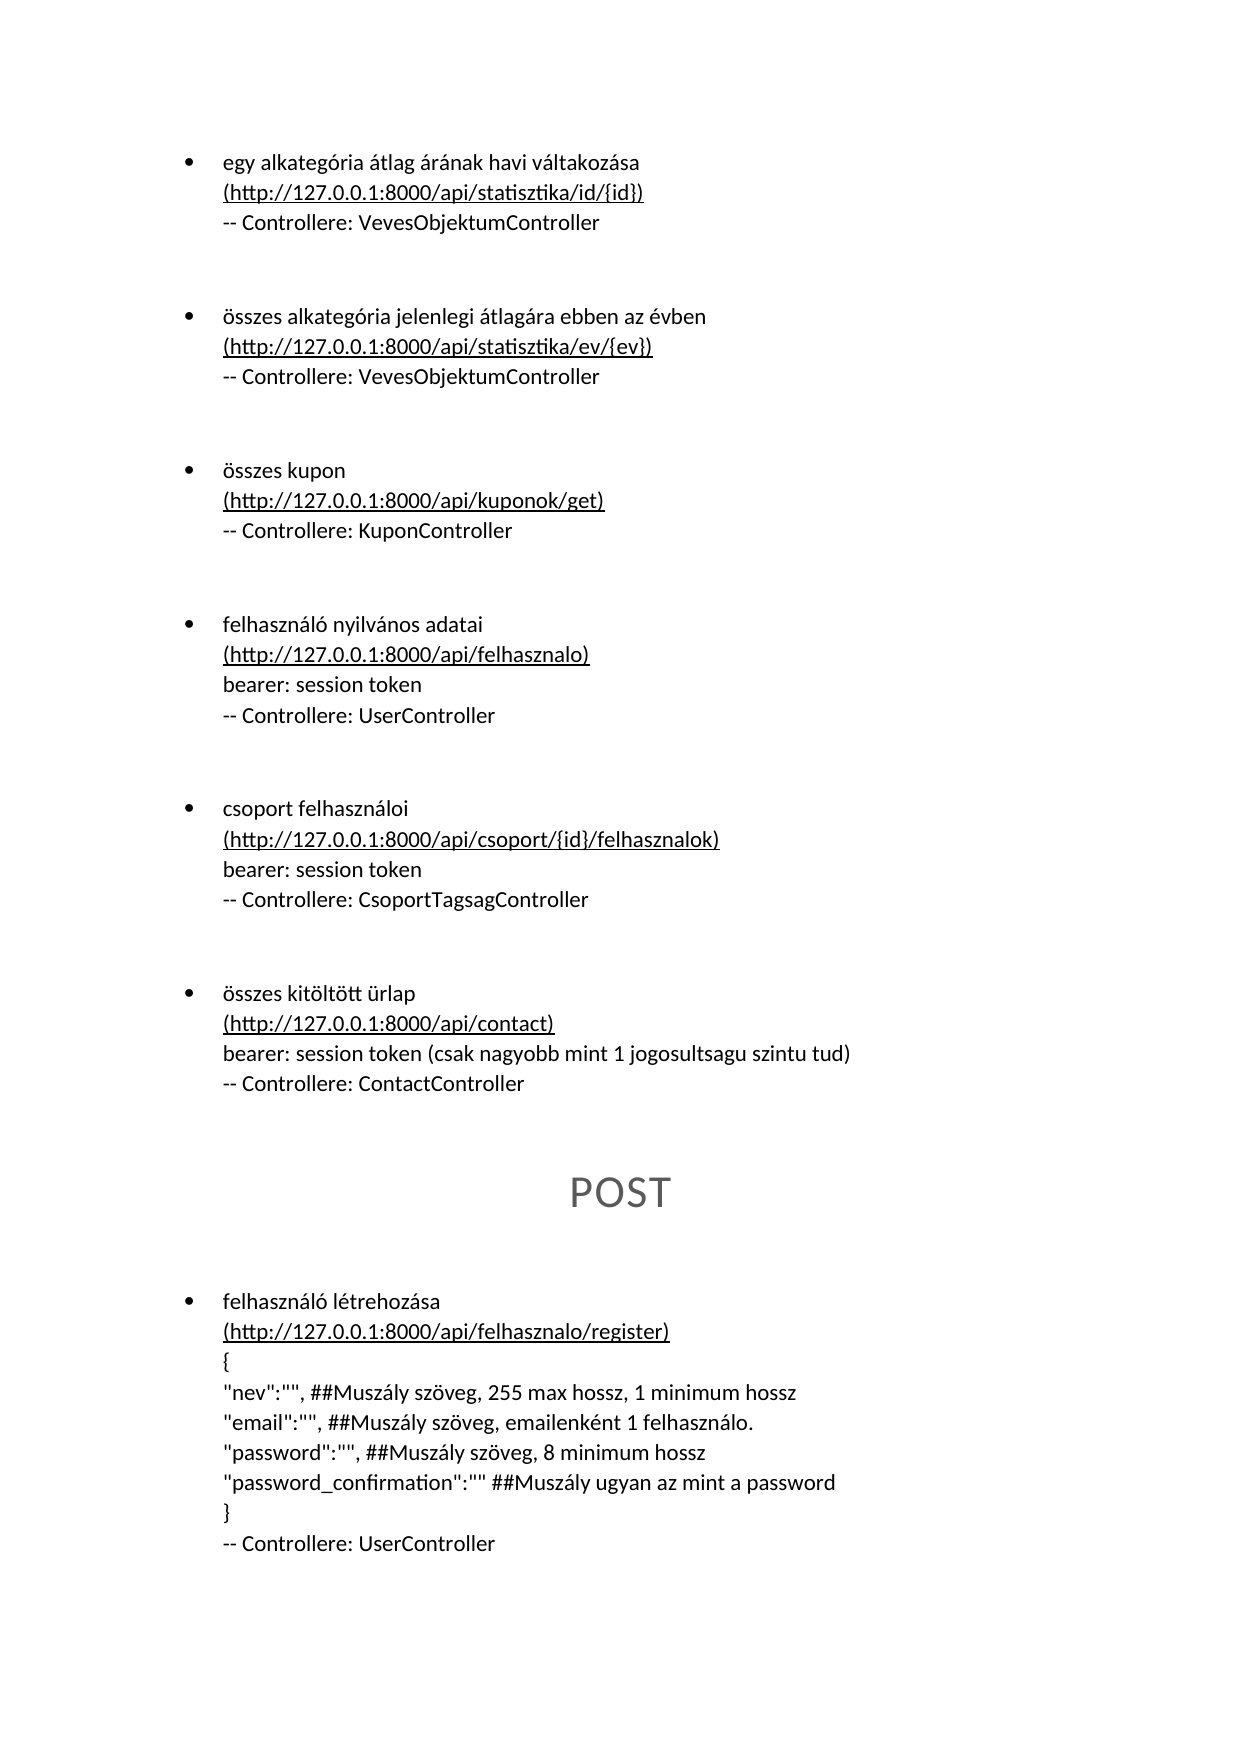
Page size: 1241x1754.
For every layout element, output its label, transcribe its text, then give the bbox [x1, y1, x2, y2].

list egy alkategória átlag árának havi váltakozása (http://127.0.0.1:8000/api/statisztika/id/{id}) -- Controllere: VevesObjektumController [185, 148, 1093, 236]
list csoport felhasználoi (http://127.0.0.1:8000/api/csoport/{id}/felhasznalok) bearer: session token -- Controllere: CsoportTagsagController [185, 794, 1093, 913]
list összes kupon (http://127.0.0.1:8000/api/kuponok/get) -- Controllere: KuponController [185, 456, 1093, 544]
subtitle POST [148, 1163, 1093, 1219]
list összes kitöltött ürlap (http://127.0.0.1:8000/api/contact) bearer: session token (csak nagyobb mint 1 jogosultsagu szintu tud) -- Controllere: ContactController [185, 979, 1093, 1097]
list felhasználó létrehozása (http://127.0.0.1:8000/api/felhasznalo/register) { "nev":"", ##Muszály szöveg, 255 max hossz, 1 minimum hossz "email":"", ##Muszály szöveg, emailenként 1 felhasználo. "password":"", ##Muszály szöveg, 8 minimum hossz "password_confirmation":"" ##Muszály ugyan az mint a password } -- Controllere: UserController [185, 1287, 1093, 1557]
list összes alkategória jelenlegi átlagára ebben az évben (http://127.0.0.1:8000/api/statisztika/ev/{ev}) -- Controllere: VevesObjektumController [185, 302, 1093, 390]
list felhasználó nyilvános adatai (http://127.0.0.1:8000/api/felhasznalo) bearer: session token -- Controllere: UserController [185, 610, 1093, 729]
